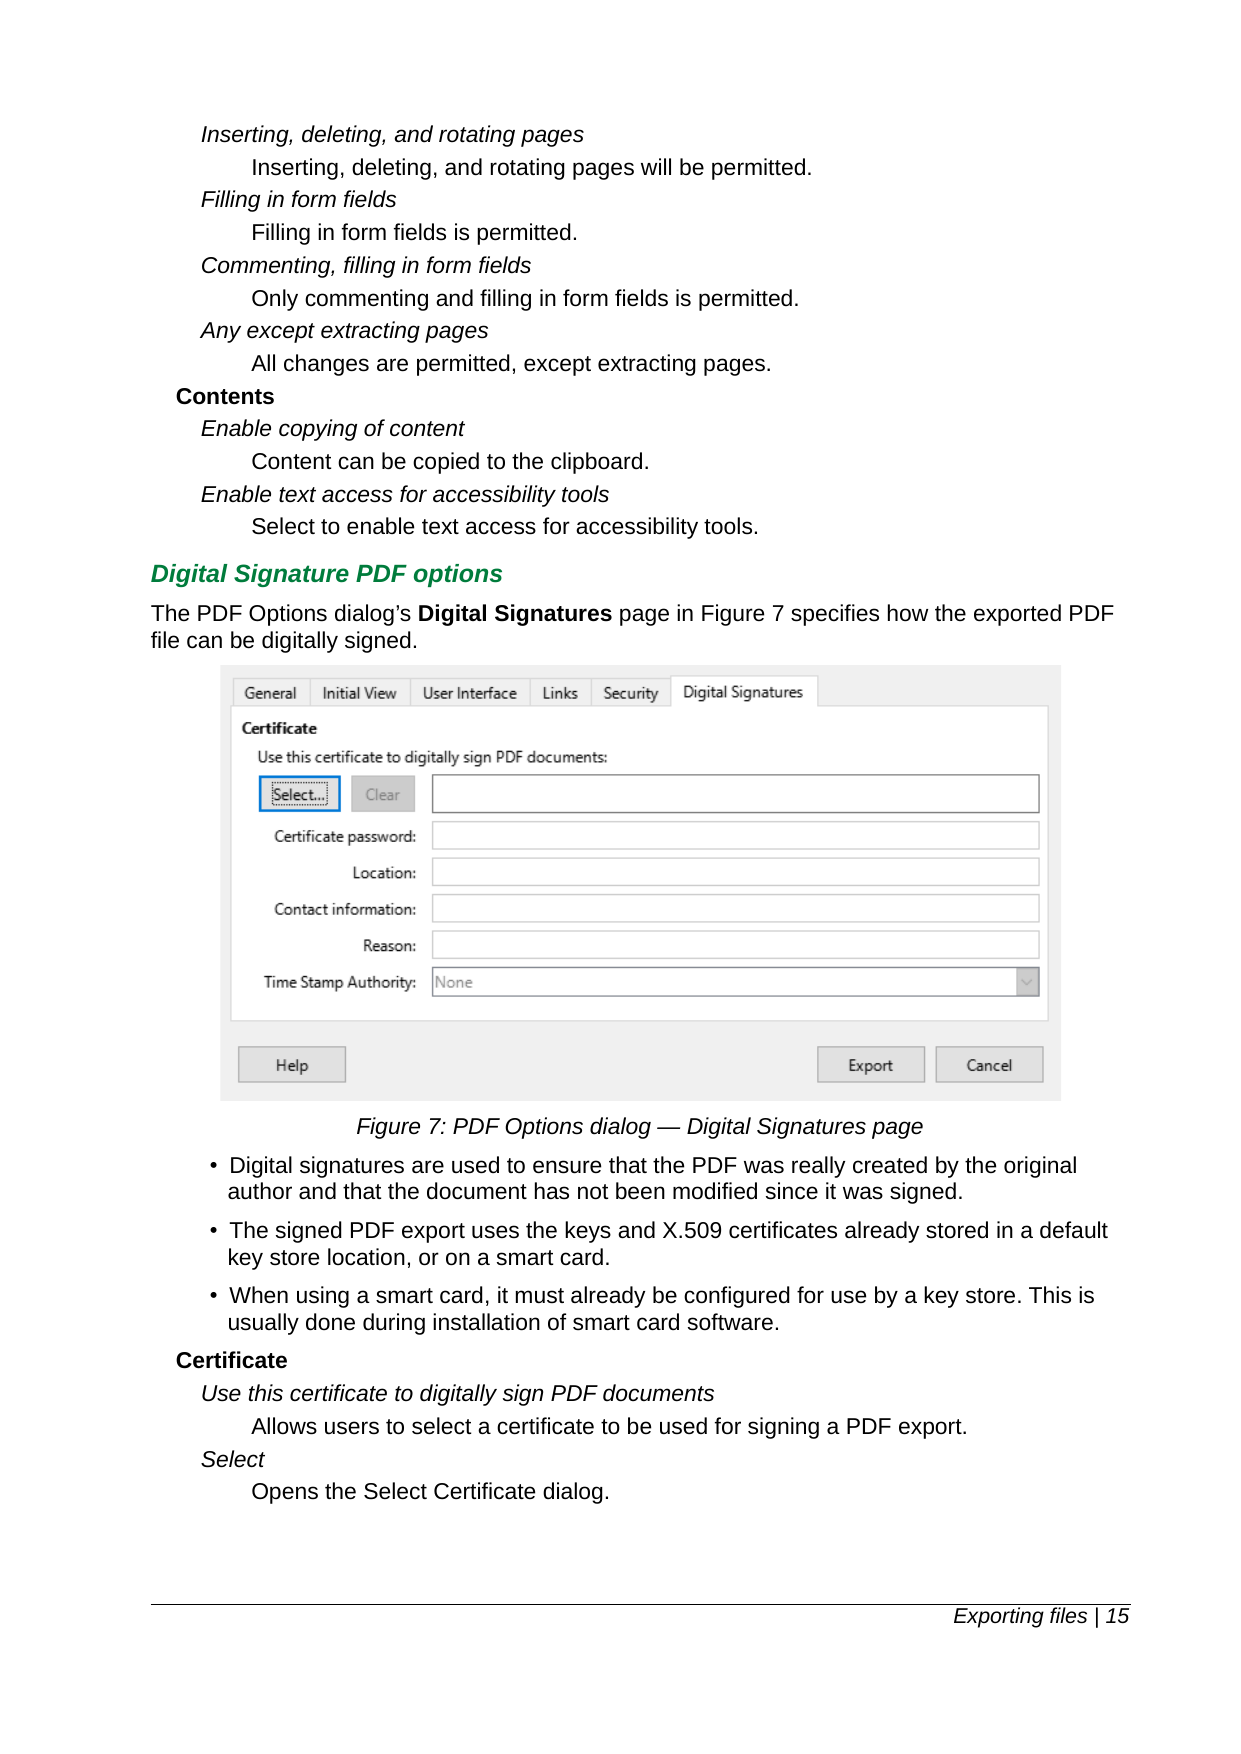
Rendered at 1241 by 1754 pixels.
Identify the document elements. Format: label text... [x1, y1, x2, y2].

text Inserting, deleting, and rotating pages will be permitted. [251, 154, 1131, 180]
text Inserting, deleting, and rotating pages [201, 121, 1131, 147]
text Figure 7: PDF Options dialog — Digital Signatures page [220, 1113, 1061, 1139]
text Allows users to select a certificate to be used for signing a PDF export. [251, 1413, 1131, 1439]
text Use this certificate to digitally sign PDF documents [201, 1380, 1131, 1406]
list The PDF Options dialog’s Digital Signatures page in Figure 7 specifies how the exported PDF file can be digitally signed. [151, 600, 1131, 653]
text Opens the Select Certificate dialog. [251, 1478, 1131, 1504]
picture [220, 665, 1062, 1101]
text Select [201, 1446, 1131, 1472]
text Enable text access for accessibility tools [201, 481, 1131, 507]
subtitle Digital Signature PDF options [151, 559, 1131, 588]
text Commenting, filling in form fields [201, 252, 1131, 278]
text All changes are permitted, except extracting pages. [251, 350, 1131, 376]
text Enable copying of content [201, 415, 1131, 442]
text Contents [176, 383, 1131, 409]
list The signed PDF export uses the keys and X.509 certificates already stored in a default key store location, or on a smart card. [209, 1217, 1131, 1270]
text Select to enable text access for accessibility tools. [251, 513, 1131, 540]
list Digital signatures are used to ensure that the PDF was really created by the original author and that the document has not been modified since it was signed. [209, 1152, 1131, 1204]
text Filling in form fields [201, 186, 1131, 213]
text Filling in form fields is permitted. [251, 219, 1131, 245]
text Certificate [176, 1347, 1131, 1374]
text Content can be copied to the clipboard. [251, 448, 1131, 474]
text Any except extracting pages [201, 317, 1131, 344]
text Only commenting and filling in form fields is permitted. [251, 284, 1131, 311]
list When using a smart card, it must already be configured for use by a key store. This is usually done during installation of smart card software. [209, 1282, 1131, 1335]
